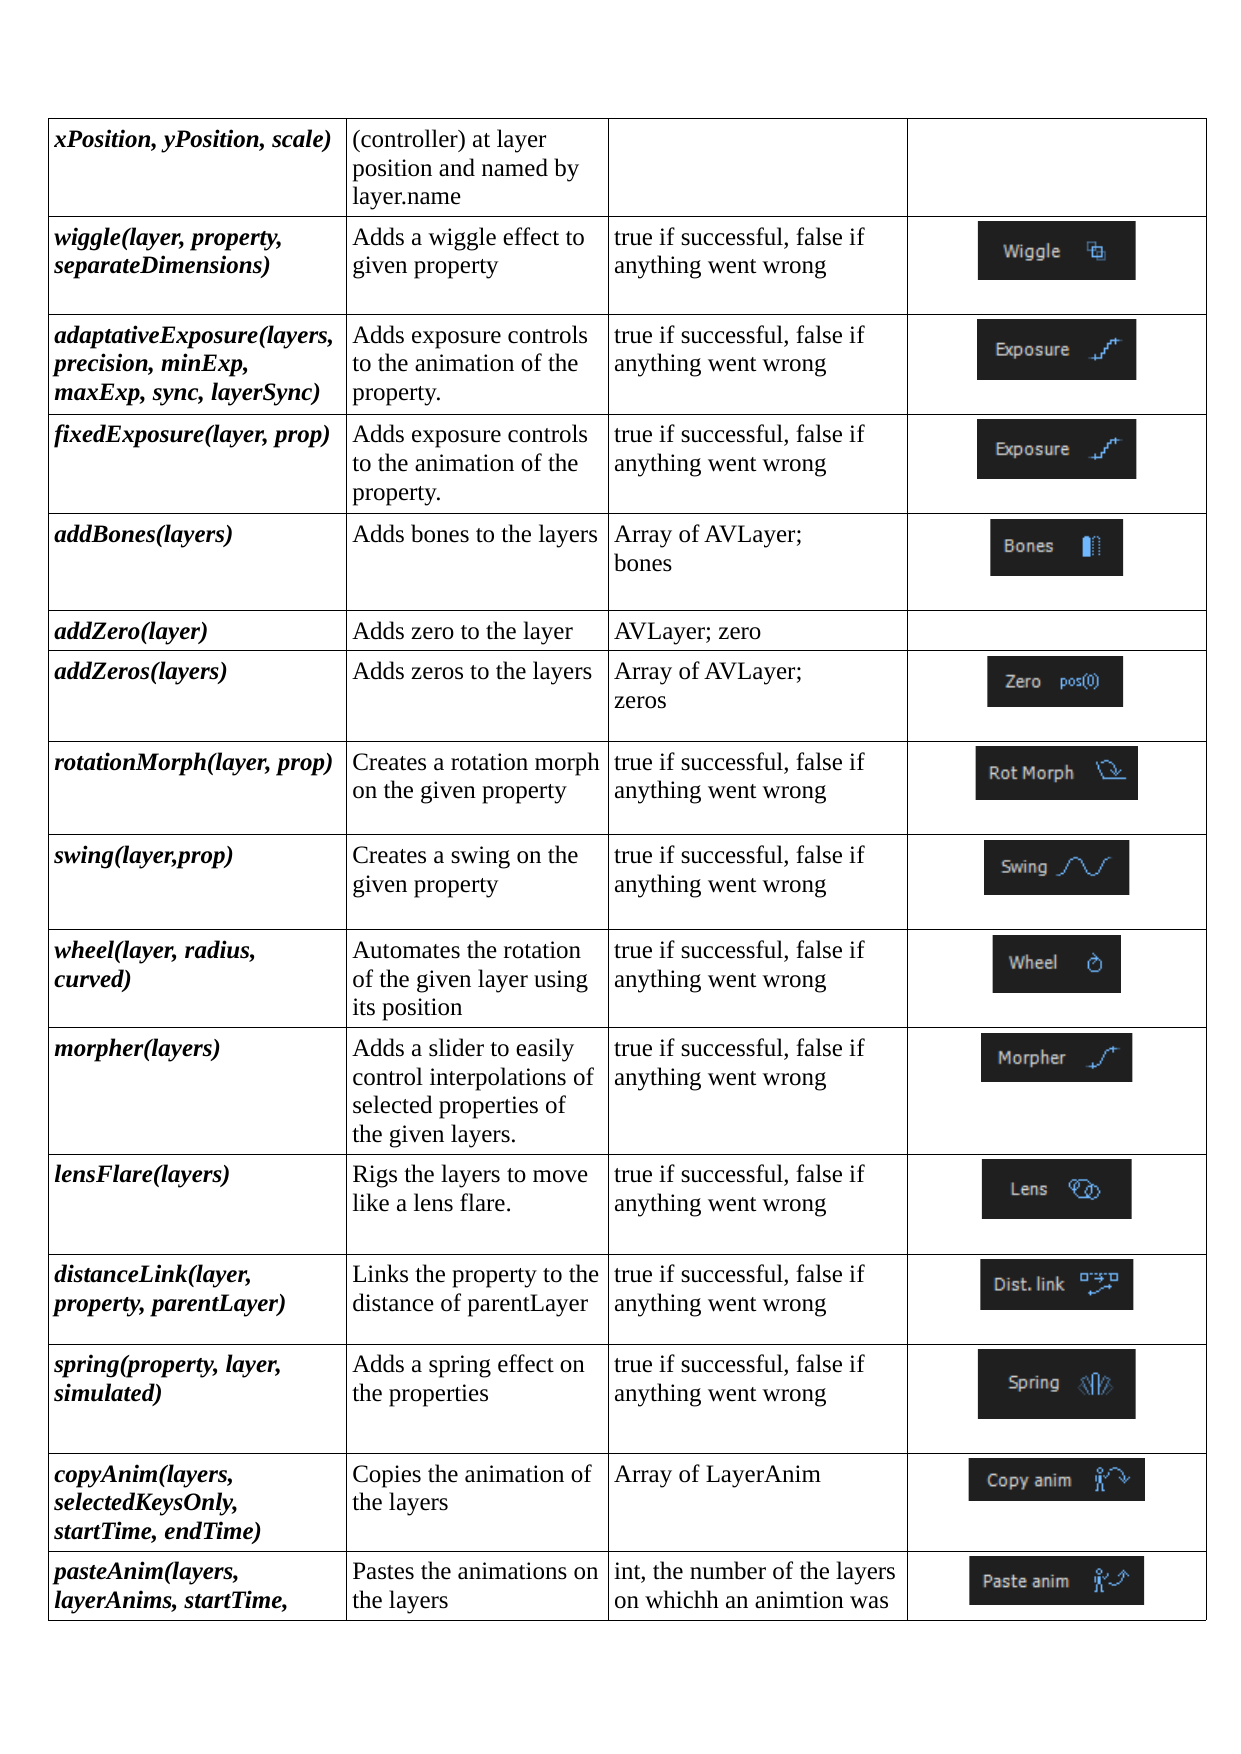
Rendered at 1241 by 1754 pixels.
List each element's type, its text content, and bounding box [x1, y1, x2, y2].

table_cell [908, 514, 1206, 610]
table_cell Rigs the layers to move like a lens flare. [347, 1155, 608, 1253]
table_cell Array of LayerAnim [609, 1454, 907, 1551]
table_cell distanceLink(layer, property, parentLayer) [49, 1255, 346, 1344]
table_cell Adds a spring effect on the properties [347, 1345, 608, 1453]
table_cell Copies the animation of the layers [347, 1454, 608, 1551]
table_cell [908, 611, 1206, 650]
table_cell [908, 742, 1206, 834]
table_cell [908, 930, 1206, 1027]
picture [968, 1458, 1145, 1501]
table_cell AVLayer; zero [609, 611, 907, 650]
table_cell true if successful, false if anything went wrong [609, 1028, 907, 1154]
table_cell [908, 1454, 1206, 1551]
table_cell [609, 119, 907, 216]
picture [977, 1349, 1136, 1419]
table_cell Array of AVLayer; zeros [609, 651, 907, 741]
table_cell [908, 415, 1206, 419]
table_cell morpher(layers) [49, 1028, 346, 1154]
table_cell Automates the rotation of the given layer using its position [347, 930, 608, 1027]
picture [981, 1159, 1132, 1219]
table_cell wheel(layer, radius, curved) [49, 930, 346, 1027]
table_cell Adds bones to the layers [347, 514, 608, 610]
picture [987, 656, 1124, 707]
table_cell copyAnim(layers, selectedKeysOnly, startTime, endTime) [49, 1454, 346, 1551]
table_cell rotationMorph(layer, prop) [49, 742, 346, 834]
table_cell addZeros(layers) [49, 651, 346, 741]
table_cell true if successful, false if anything went wrong [609, 217, 907, 314]
picture [980, 1259, 1134, 1310]
table_cell Adds zeros to the layers [347, 651, 608, 741]
table_cell fixedExposure(layer, prop) [49, 415, 346, 513]
table_cell [908, 1552, 1206, 1620]
table_cell true if successful, false if anything went wrong [609, 1155, 907, 1253]
table_cell pasteAnim(layers, layerAnims, startTime, [49, 1552, 346, 1620]
table_cell Adds exposure controls to the animation of the property. [347, 415, 608, 513]
table_cell (controller) at layer position and named by layer.name [347, 119, 608, 216]
picture [969, 1556, 1145, 1605]
picture [977, 319, 1137, 380]
table_cell Array of AVLayer; bones [609, 514, 907, 610]
table_cell [908, 315, 1206, 414]
table_cell xPosition, yPosition, scale) [49, 119, 346, 216]
picture [977, 419, 1137, 479]
table_cell int, the number of the layers on whichh an animtion was [609, 1552, 907, 1620]
table_cell Creates a rotation morph on the given property [347, 742, 608, 834]
table_cell [908, 1160, 1206, 1253]
table_cell wiggle(layer, property, separateDimensions) [49, 217, 346, 314]
table_cell addZero(layer) [49, 611, 346, 650]
table_cell true if successful, false if anything went wrong [609, 1255, 907, 1344]
picture [990, 519, 1124, 576]
picture [984, 840, 1130, 895]
table_cell swing(layer,prop) [49, 835, 346, 929]
table_cell true if successful, false if anything went wrong [609, 315, 907, 414]
table_cell Adds zero to the layer [347, 611, 608, 650]
table_cell true if successful, false if anything went wrong [609, 742, 907, 834]
table_cell lensFlare(layers) [49, 1155, 346, 1253]
table_cell [908, 280, 1206, 314]
table_cell Adds a slider to easily control interpolations of selected properties of the given layers. [347, 1028, 608, 1154]
table_cell [908, 119, 1206, 216]
table_cell Pastes the animations on the layers [347, 1552, 608, 1620]
table_cell [908, 1028, 1206, 1154]
table_cell true if successful, false if anything went wrong [609, 1345, 907, 1453]
table_cell Adds a wiggle effect to given property [347, 217, 608, 314]
picture [981, 1033, 1133, 1082]
table_cell adaptativeExposure(layers, precision, minExp, maxExp, sync, layerSync) [49, 315, 346, 414]
table_cell [908, 420, 1206, 513]
table_cell addBones(layers) [49, 514, 346, 610]
table_cell Adds exposure controls to the animation of the property. [347, 315, 608, 414]
table_cell [908, 217, 1206, 279]
picture [992, 935, 1121, 993]
table_cell Creates a swing on the given property [347, 835, 608, 929]
picture [977, 221, 1136, 280]
table_cell [908, 1155, 1206, 1159]
table_cell [908, 1345, 1206, 1349]
table_cell [908, 1350, 1206, 1453]
table_cell [908, 835, 1206, 929]
table_cell true if successful, false if anything went wrong [609, 415, 907, 513]
table_cell true if successful, false if anything went wrong [609, 835, 907, 929]
table_cell [908, 651, 1206, 741]
table_cell true if successful, false if anything went wrong [609, 930, 907, 1027]
table_cell [908, 1255, 1206, 1344]
table_cell spring(property, layer, simulated) [49, 1345, 346, 1453]
picture [975, 746, 1138, 800]
table_cell Links the property to the distance of parentLayer [347, 1255, 608, 1344]
